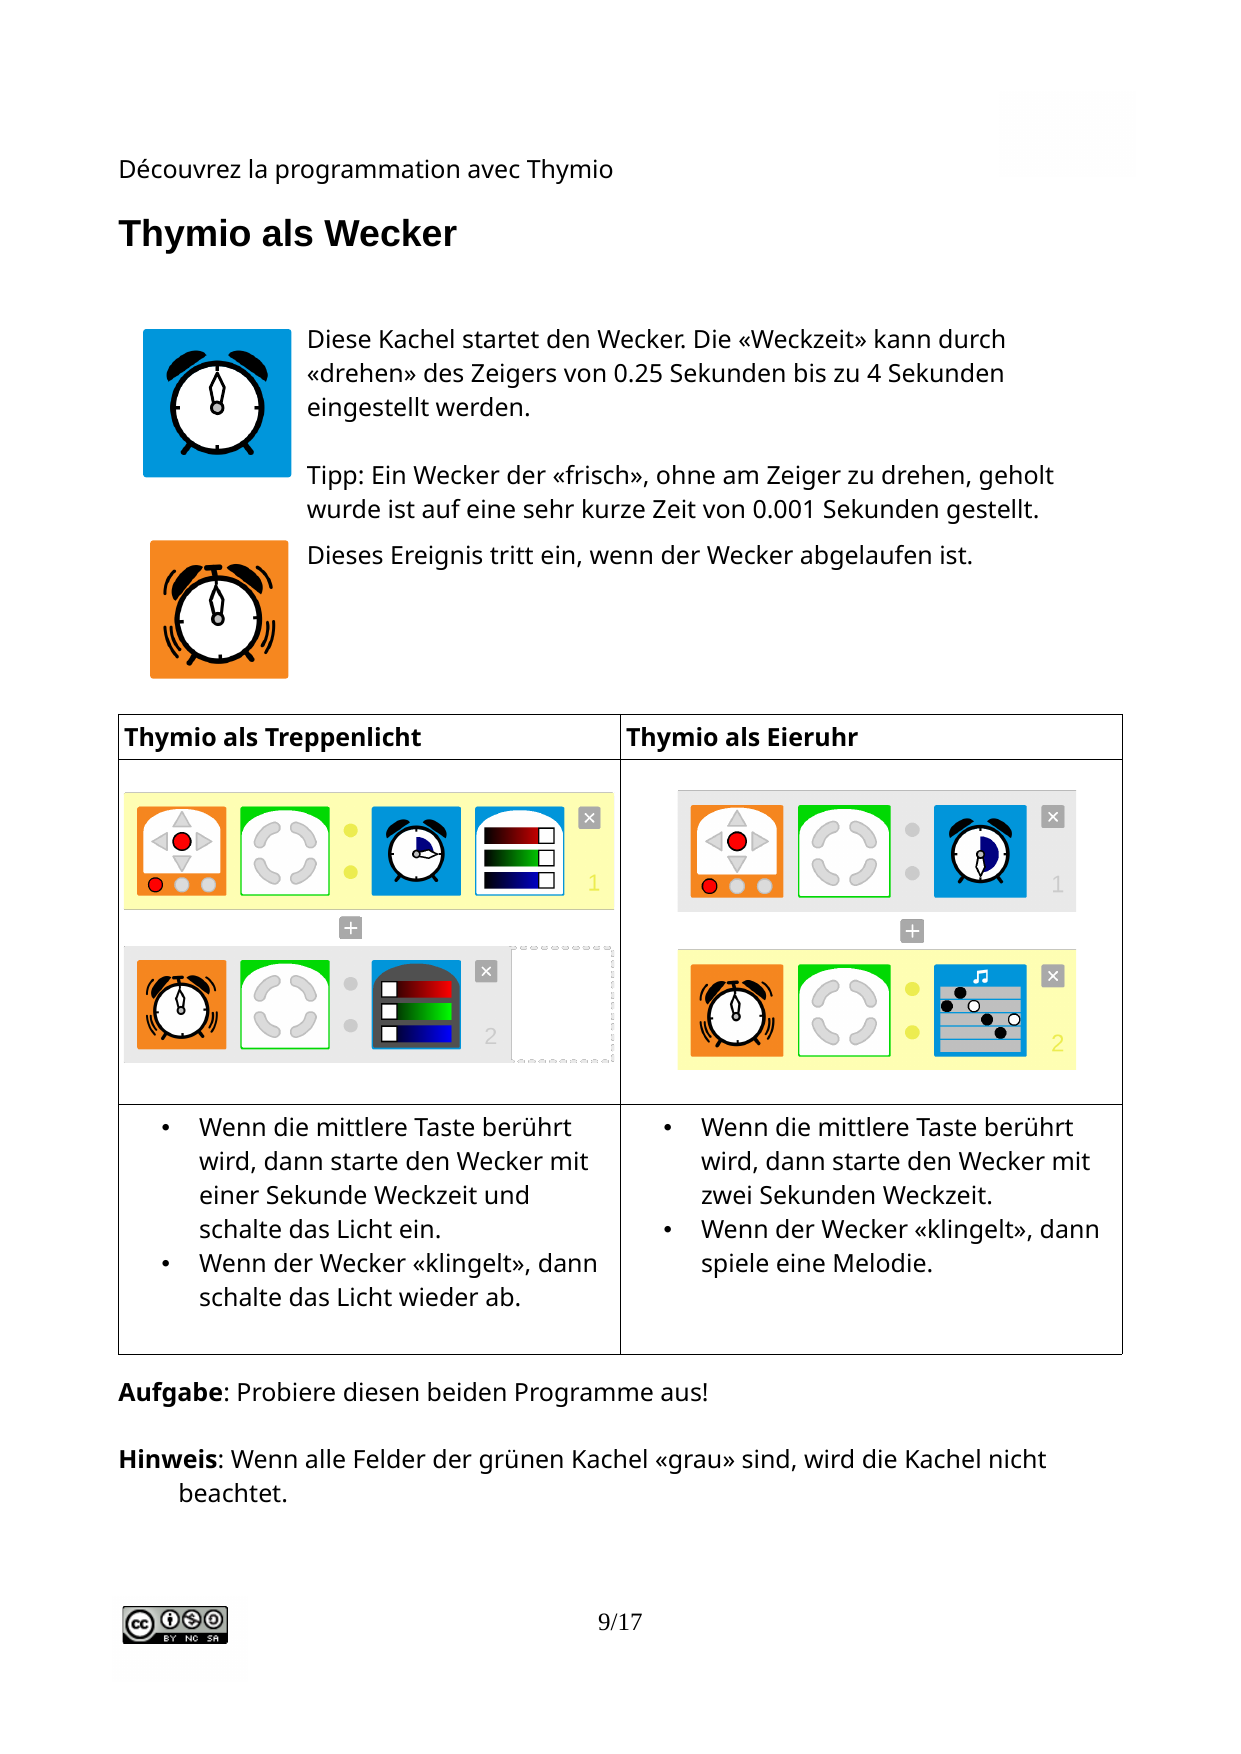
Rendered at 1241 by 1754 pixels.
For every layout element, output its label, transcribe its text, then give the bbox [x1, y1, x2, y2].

table_header Diese Kachel startet den Wecker. Die «Weckzeit» kann durch «drehen» des Zeigers von 0.25 Sekunden bis zu 4 Sekunden eingestellt werden. Tipp: Ein Wecker der «frisch», ohne am Zeiger zu drehen, geholt wurde ist auf eine sehr kurze Zeit von 0.001 Sekunden gestellt. [301, 316, 1123, 532]
table_cell [118, 532, 301, 714]
picture [999, 91, 1136, 177]
picture [123, 791, 615, 1064]
table_cell [119, 760, 620, 1104]
table_cell Dieses Ereignis tritt ein, wenn der Wecker abgelaufen ist. [301, 532, 1123, 714]
table_header [118, 316, 301, 532]
table_cell Wenn die mittlere Taste berührt wird, dann starte den Wecker mit zwei Sekunden Weckzeit. Wenn der Wecker «klingelt», dann spiele eine Melodie. [621, 1105, 1122, 1354]
subtitle Aufgabe: Probiere diesen beiden Programme aus! [118, 1375, 1122, 1409]
picture [677, 790, 1077, 1070]
picture [112, 1596, 249, 1682]
table_cell Wenn die mittlere Taste berührt wird, dann starte den Wecker mit einer Sekunde Weckzeit und schalte das Licht ein. Wenn der Wecker «klingelt», dann schalte das Licht wieder ab. [119, 1105, 620, 1354]
subtitle Hinweis: Wenn alle Felder der grünen Kachel «grau» sind, wird die Kachel nicht beachtet. [118, 1442, 1122, 1510]
table_header Thymio als Eieruhr [621, 715, 1122, 759]
table_cell [621, 760, 1122, 1104]
subtitle Thymio als Wecker [118, 211, 1122, 254]
table_header Thymio als Treppenlicht [119, 715, 620, 759]
